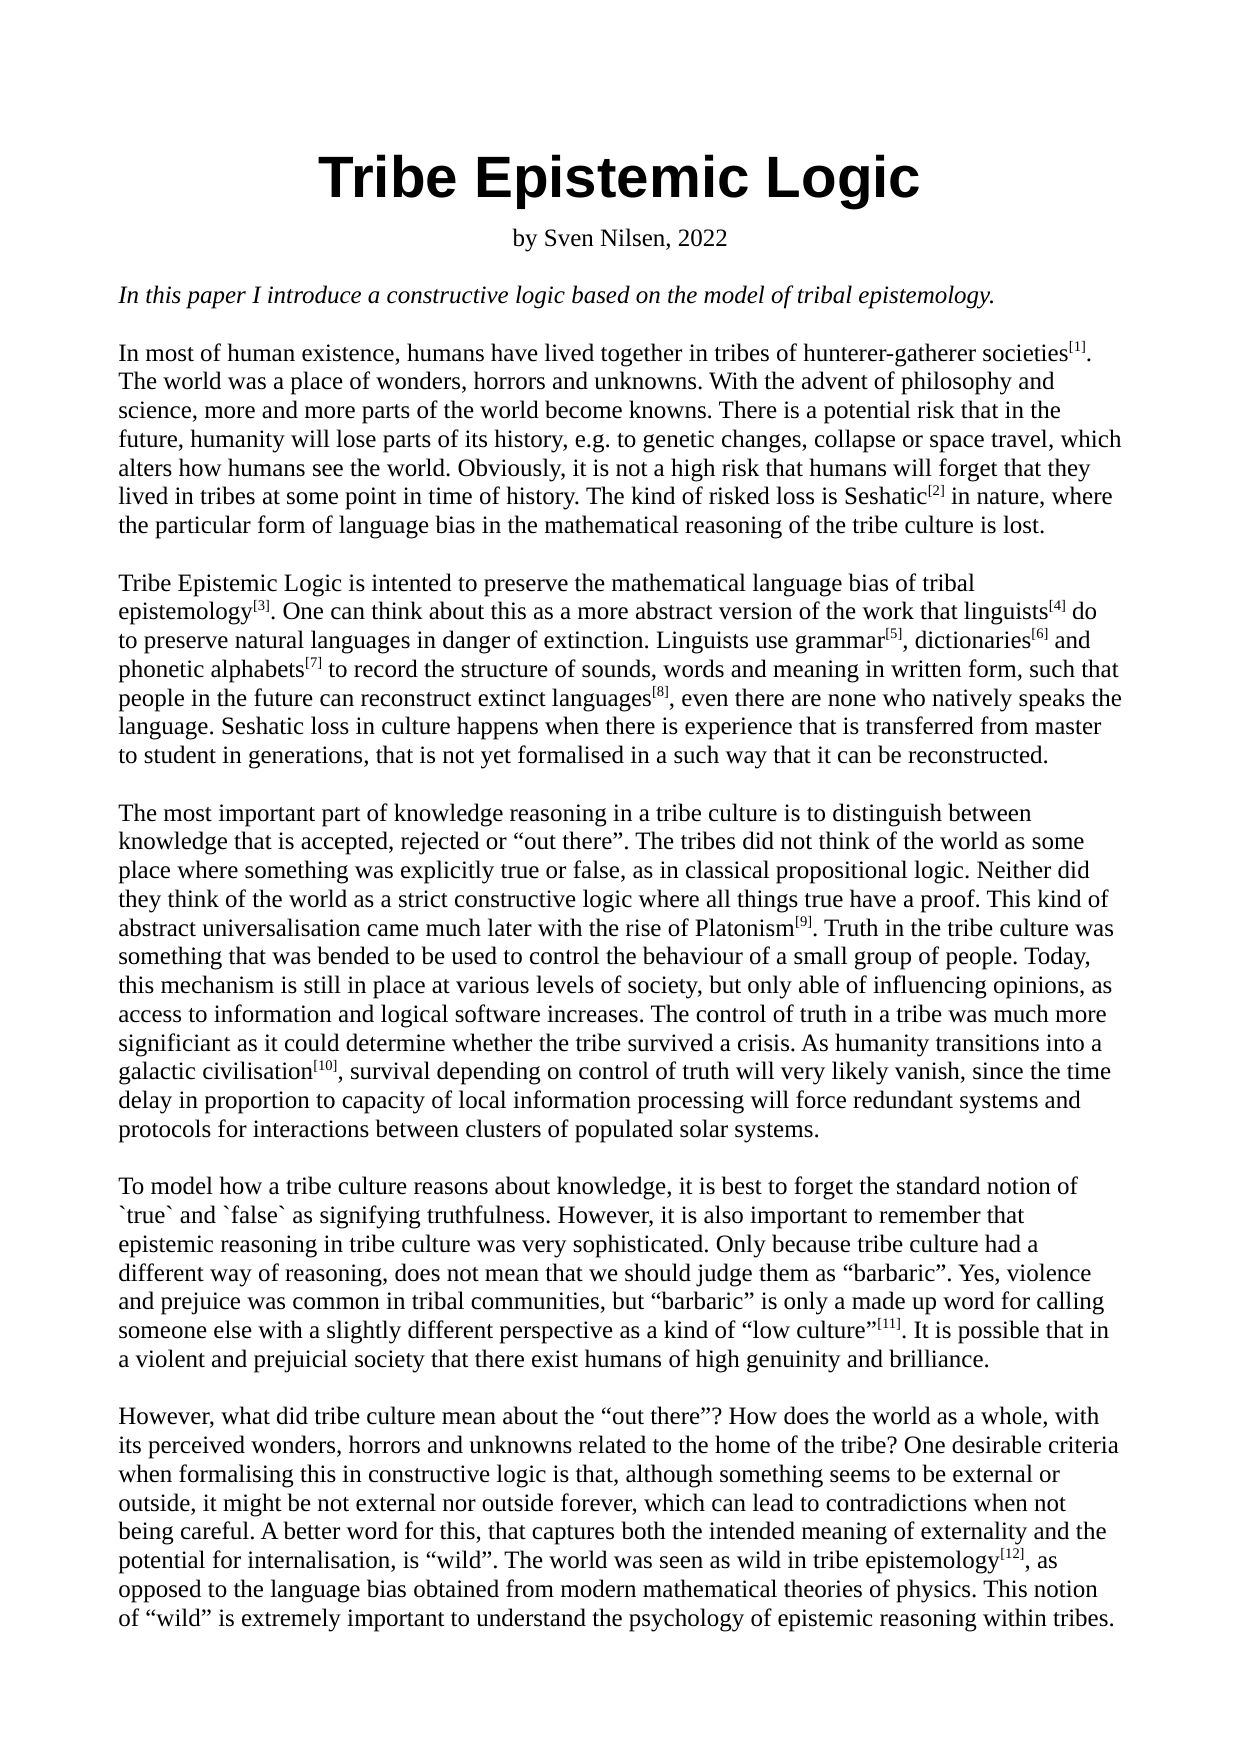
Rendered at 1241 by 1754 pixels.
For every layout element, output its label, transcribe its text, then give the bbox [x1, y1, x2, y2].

text In most of human existence, humans have lived together in tribes of hunterer-gatherer societies[1]. The world was a place of wonders, horrors and unknowns. With the advent of philosophy and science, more and more parts of the world become knowns. There is a potential risk that in the future, humanity will lose parts of its history, e.g. to genetic changes, collapse or space travel, which alters how humans see the world. Obviously, it is not a high risk that humans will forget that they lived in tribes at some point in time of history. The kind of risked loss is Seshatic[2] in nature, where the particular form of language bias in the mathematical reasoning of the tribe culture is lost. [118, 338, 1122, 539]
text In this paper I introduce a constructive logic based on the model of tribal epistemology. [118, 280, 1122, 309]
text by Sven Nilsen, 2022 [118, 223, 1122, 251]
title Tribe Epistemic Logic [118, 143, 1122, 210]
text Tribe Epistemic Logic is intented to preserve the mathematical language bias of tribal epistemology[3]. One can think about this as a more abstract version of the work that linguists[4] do to preserve natural languages in danger of extinction. Linguists use grammar[5], dictionaries[6] and phonetic alphabets[7] to record the structure of sounds, words and meaning in written form, such that people in the future can reconstruct extinct languages[8], even there are none who natively speaks the language. Seshatic loss in culture happens when there is experience that is transferred from master to student in generations, that is not yet formalised in a such way that it can be reconstructed. [118, 568, 1122, 769]
text However, what did tribe culture mean about the “out there”? How does the world as a whole, with its perceived wonders, horrors and unknowns related to the home of the tribe? One desirable criteria when formalising this in constructive logic is that, although something seems to be external or outside, it might be not external nor outside forever, which can lead to contradictions when not being careful. A better word for this, that captures both the intended meaning of externality and the potential for internalisation, is “wild”. The world was seen as wild in tribe epistemology[12], as opposed to the language bias obtained from modern mathematical theories of physics. This notion of “wild” is extremely important to understand the psychology of epistemic reasoning within tribes. [118, 1401, 1122, 1631]
text The most important part of knowledge reasoning in a tribe culture is to distinguish between knowledge that is accepted, rejected or “out there”. The tribes did not think of the world as some place where something was explicitly true or false, as in classical propositional logic. Neither did they think of the world as a strict constructive logic where all things true have a proof. This kind of abstract universalisation came much later with the rise of Platonism[9]. Truth in the tribe culture was something that was bended to be used to control the behaviour of a small group of people. Today, this mechanism is still in place at various levels of society, but only able of influencing opinions, as access to information and logical software increases. The control of truth in a tribe was much more significiant as it could determine whether the tribe survived a crisis. As humanity transitions into a galactic civilisation[10], survival depending on control of truth will very likely vanish, since the time delay in proportion to capacity of local information processing will force redundant systems and protocols for interactions between clusters of populated solar systems. [118, 798, 1122, 1143]
text To model how a tribe culture reasons about knowledge, it is best to forget the standard notion of `true` and `false` as signifying truthfulness. However, it is also important to remember that epistemic reasoning in tribe culture was very sophisticated. Only because tribe culture had a different way of reasoning, does not mean that we should judge them as “barbaric”. Yes, violence and prejuice was common in tribal communities, but “barbaric” is only a made up word for calling someone else with a slightly different perspective as a kind of “low culture”[11]. It is possible that in a violent and prejuicial society that there exist humans of high genuinity and brilliance. [118, 1171, 1122, 1373]
